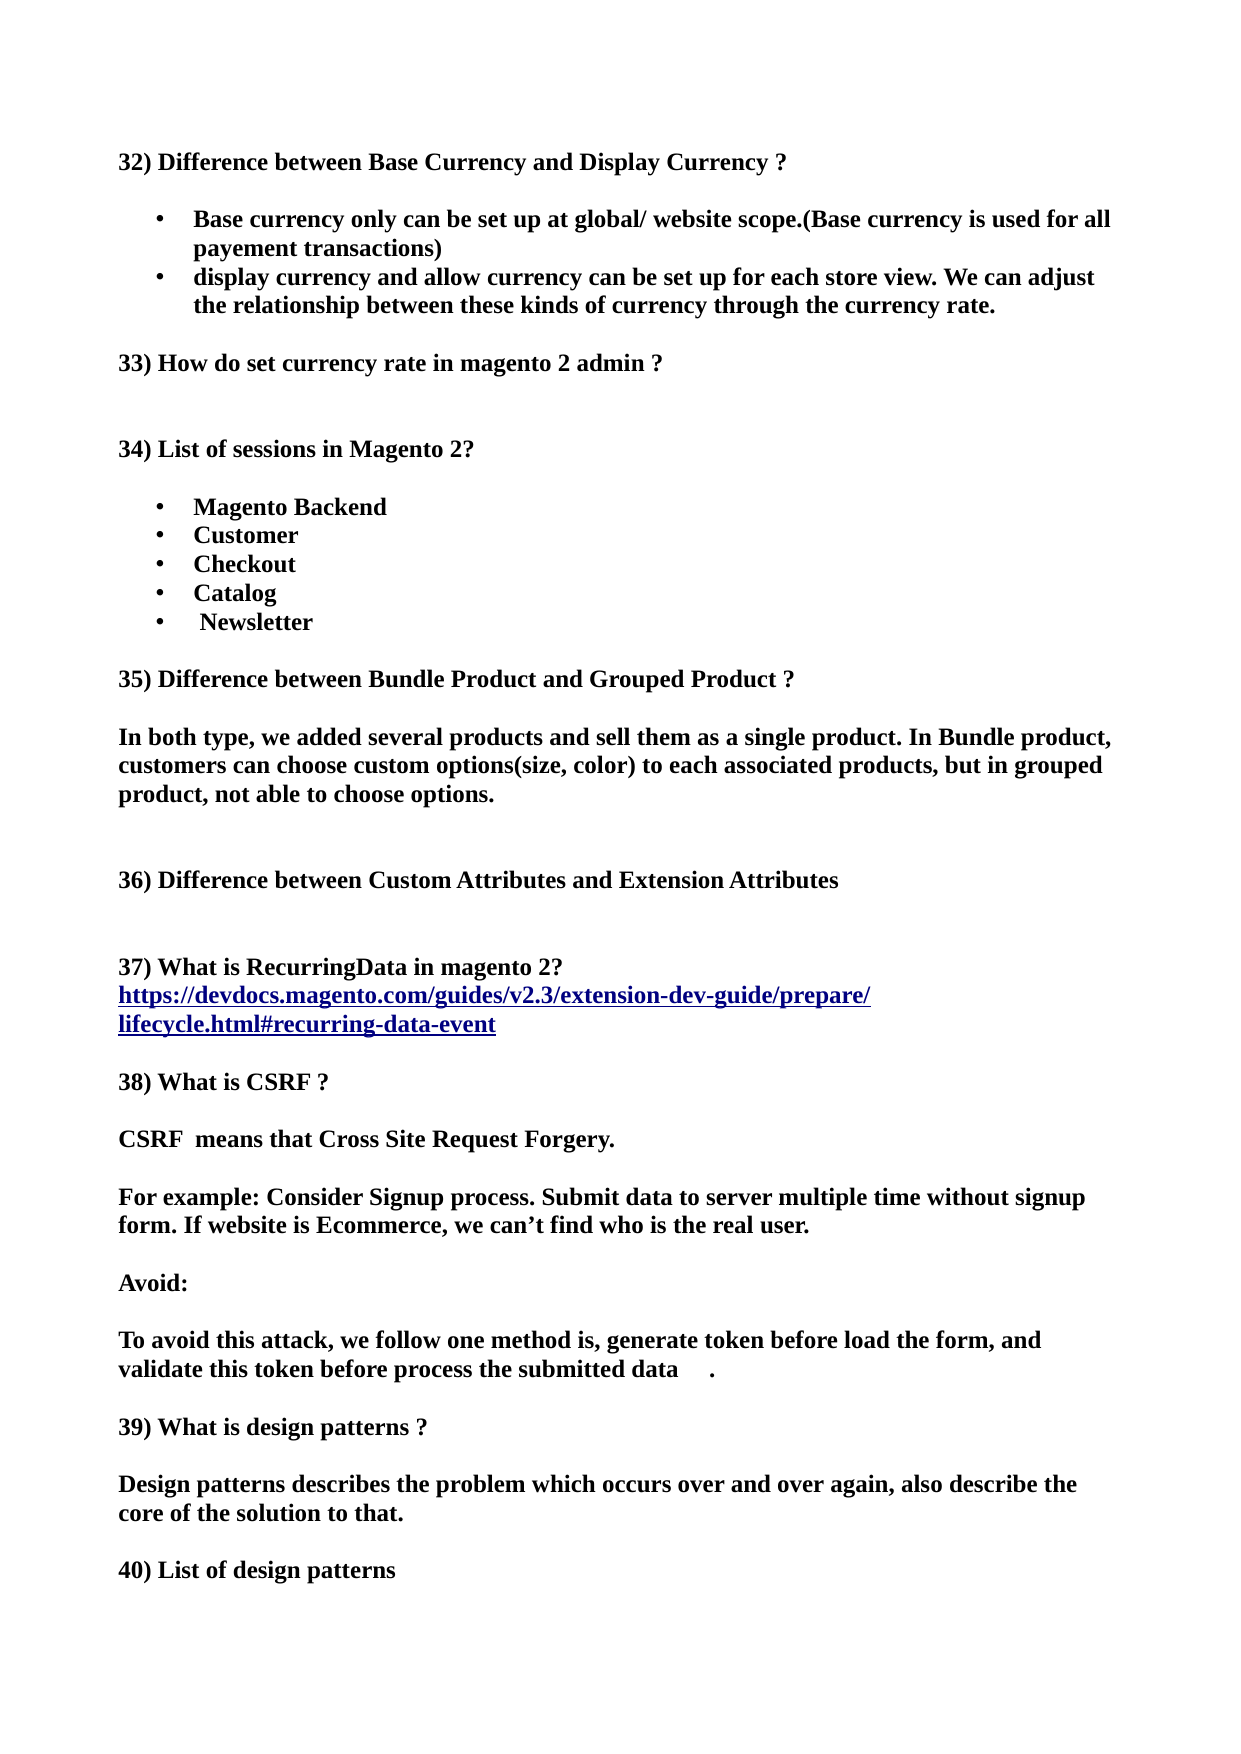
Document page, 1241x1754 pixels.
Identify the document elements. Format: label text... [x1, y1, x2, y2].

text Design patterns describes the problem which occurs over and over again, also describe the core of the solution to that. [118, 1469, 1122, 1527]
text 38) What is CSRF ? [118, 1067, 1122, 1096]
text 37) What is RecurringData in magento 2? [118, 952, 1122, 981]
list Checkout [156, 549, 1122, 578]
list Magento Backend [156, 492, 1122, 521]
text Avoid: [118, 1268, 1122, 1297]
list display currency and allow currency can be set up for each store view. We can adjust the relationship between these kinds of currency through the currency rate. [156, 262, 1122, 319]
list Catalog [156, 578, 1122, 607]
text 36) Difference between Custom Attributes and Extension Attributes [118, 866, 1122, 894]
list Base currency only can be set up at global/ website scope.(Base currency is used for all payement transactions) [156, 204, 1122, 262]
text For example: Consider Signup process. Submit data to server multiple time without signup form. If website is Ecommerce, we can’t find who is the real user. [118, 1182, 1122, 1239]
text In both type, we added several products and sell them as a single product. In Bundle product, customers can choose custom options(size, color) to each associated products, but in grouped product, not able to choose options. [118, 722, 1122, 808]
text 40) List of design patterns [118, 1556, 1122, 1584]
text 34) List of sessions in Magento 2? [118, 434, 1122, 463]
text 32) Difference between Base Currency and Display Currency ? [118, 147, 1122, 176]
text 35) Difference between Bundle Product and Grouped Product ? [118, 664, 1122, 693]
text 39) What is design patterns ? [118, 1412, 1122, 1441]
list Customer [156, 521, 1122, 549]
text https://devdocs.magento.com/guides/v2.3/extension-dev-guide/prepare/lifecycle.html#recurring-data-event [118, 981, 1122, 1038]
text 33) How do set currency rate in magento 2 admin ? [118, 348, 1122, 377]
text CSRF means that Cross Site Request Forgery. [118, 1124, 1122, 1153]
text To avoid this attack, we follow one method is, generate token before load the form, and validate this token before process the submitted data . [118, 1326, 1122, 1383]
list Newsletter [156, 607, 1122, 636]
